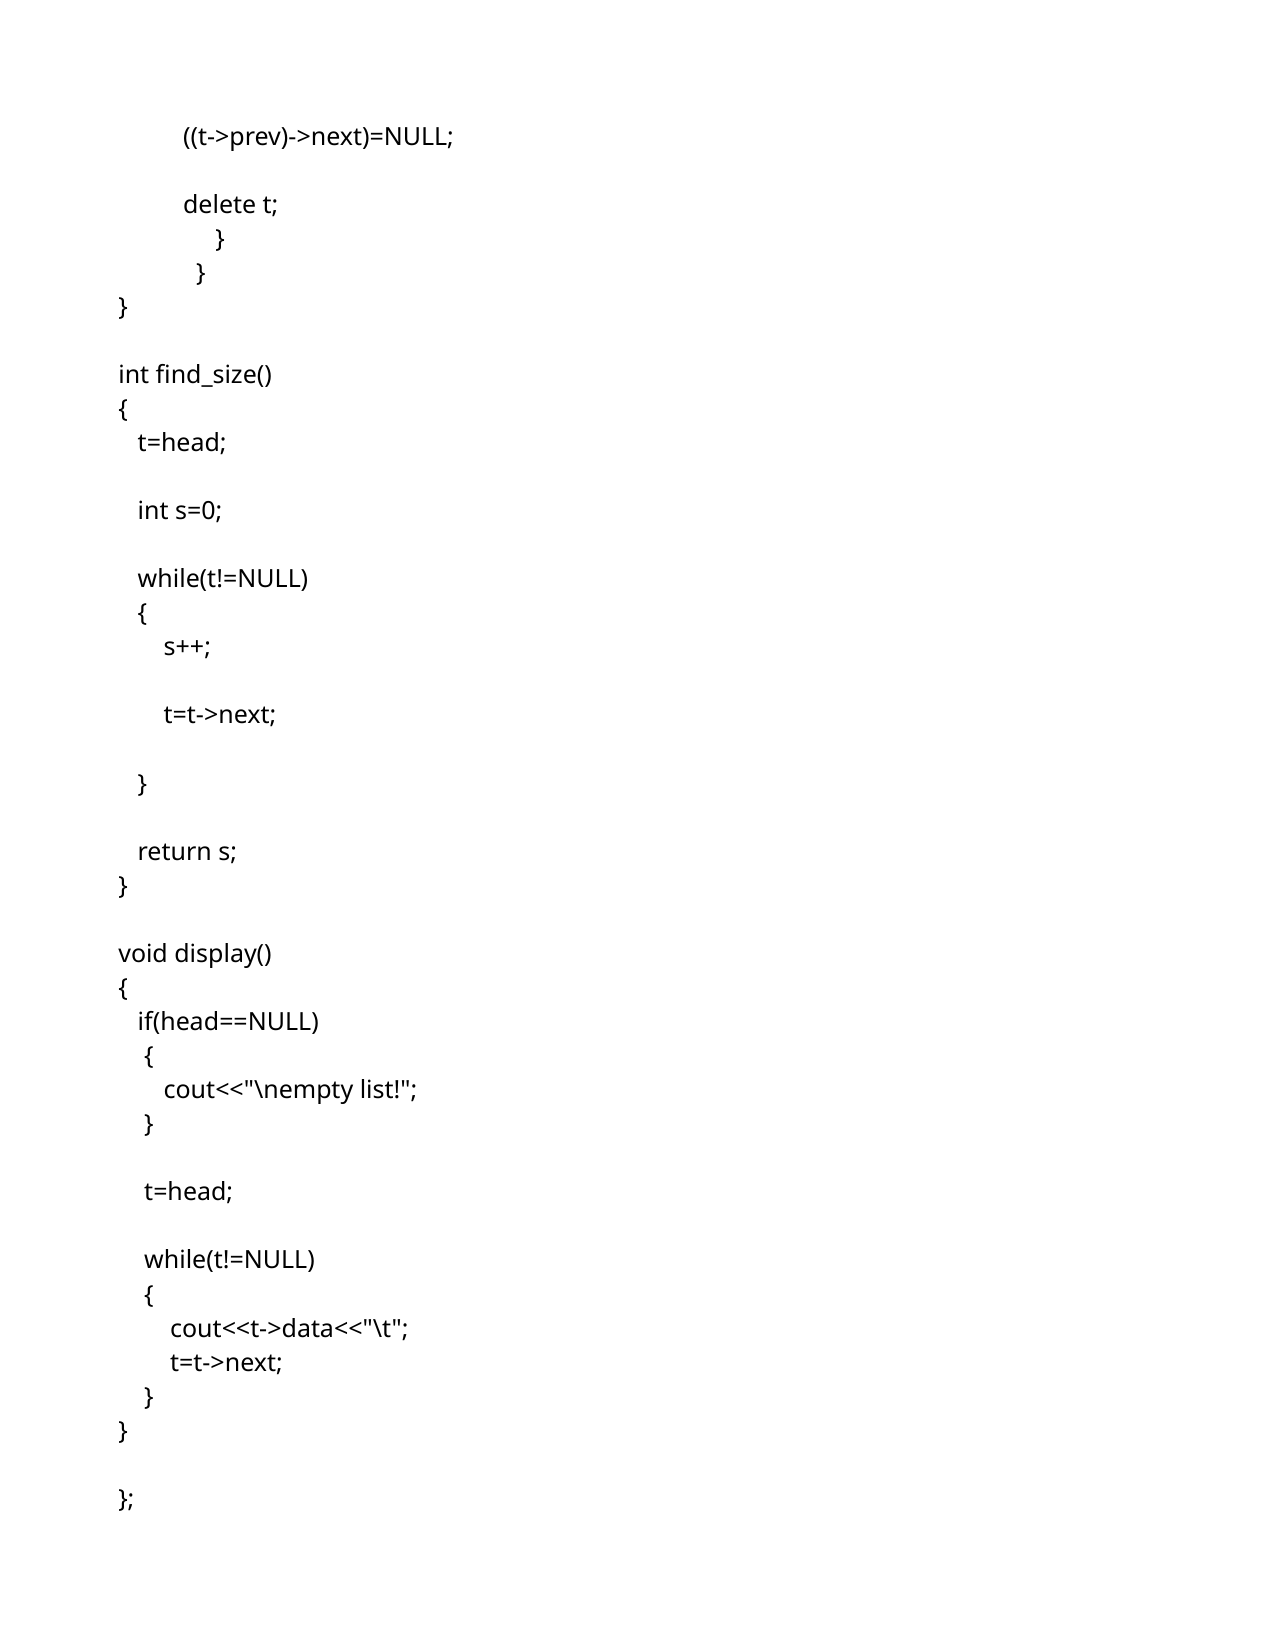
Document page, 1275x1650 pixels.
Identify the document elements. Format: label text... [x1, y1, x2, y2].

text } [118, 867, 1157, 902]
text } [118, 254, 1157, 288]
text { [118, 1038, 1157, 1072]
text t=t->next; [118, 1344, 1157, 1378]
text { [118, 595, 1157, 629]
text } [118, 220, 1157, 254]
text { [118, 1276, 1157, 1310]
text } [118, 288, 1157, 322]
text t=head; [118, 425, 1157, 459]
text if(head==NULL) [118, 1004, 1157, 1038]
text ((t->prev)->next)=NULL; [118, 118, 1157, 152]
text } [118, 1378, 1157, 1412]
text } [118, 765, 1157, 799]
text int find_size() [118, 357, 1157, 391]
text }; [118, 1481, 1157, 1515]
text } [118, 1106, 1157, 1140]
text { [118, 391, 1157, 425]
text cout<<t->data<<"\t"; [118, 1310, 1157, 1344]
text { [118, 970, 1157, 1004]
text t=head; [118, 1174, 1157, 1208]
text delete t; [118, 186, 1157, 220]
text return s; [118, 833, 1157, 867]
text void display() [118, 936, 1157, 970]
text } [118, 1412, 1157, 1447]
text cout<<"\nempty list!"; [118, 1072, 1157, 1106]
text t=t->next; [118, 697, 1157, 731]
text while(t!=NULL) [118, 561, 1157, 595]
text while(t!=NULL) [118, 1242, 1157, 1276]
text int s=0; [118, 493, 1157, 527]
text s++; [118, 629, 1157, 663]
